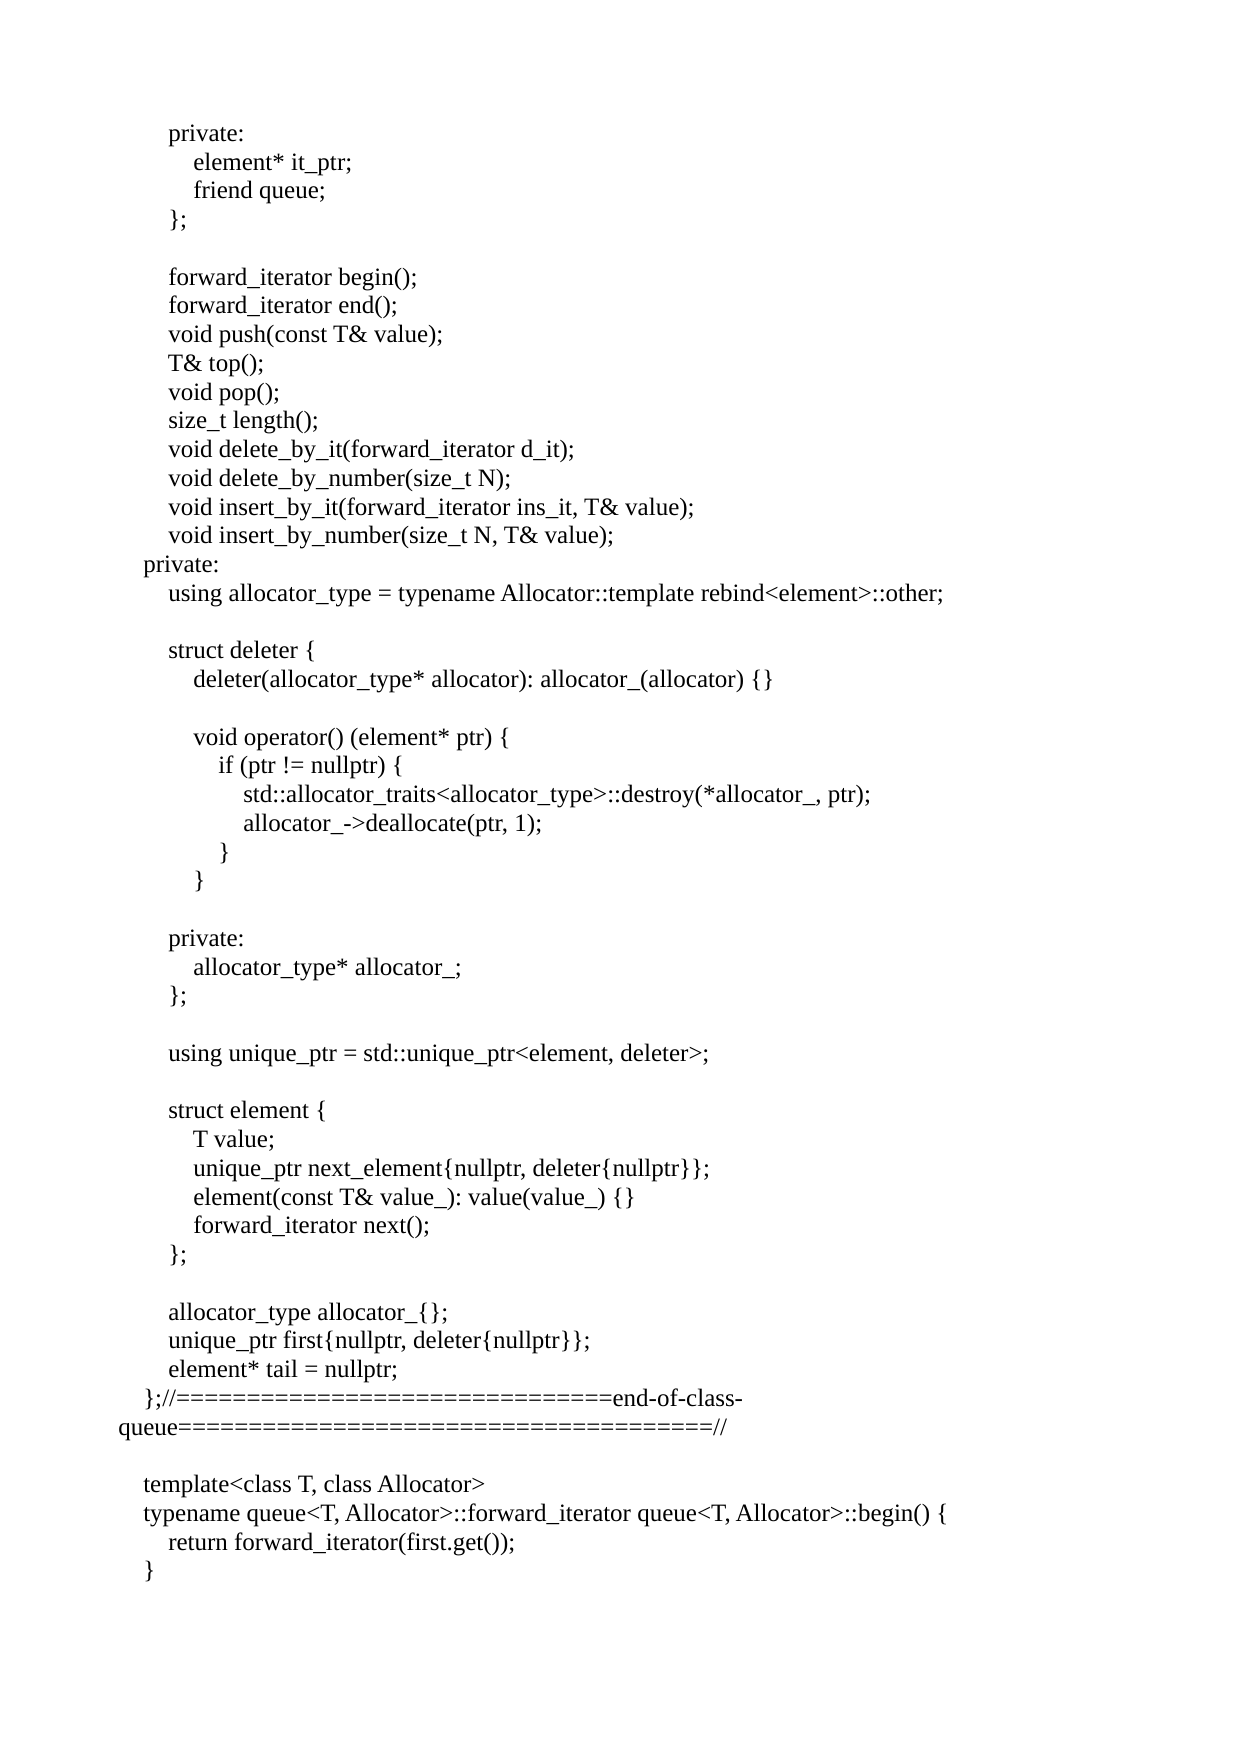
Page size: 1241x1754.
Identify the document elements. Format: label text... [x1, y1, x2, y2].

text void operator() (element* ptr) { [118, 722, 1122, 751]
text forward_iterator next(); [118, 1211, 1122, 1239]
text void insert_by_it(forward_iterator ins_it, T& value); [118, 492, 1122, 521]
text if (ptr != nullptr) { [118, 751, 1122, 779]
text void delete_by_it(forward_iterator d_it); [118, 434, 1122, 463]
text }; [118, 204, 1122, 233]
text std::allocator_traits<allocator_type>::destroy(*allocator_, ptr); [118, 779, 1122, 808]
text } [118, 1556, 1122, 1584]
text allocator_type allocator_{}; [118, 1297, 1122, 1326]
text size_t length(); [118, 406, 1122, 434]
text allocator_->deallocate(ptr, 1); [118, 808, 1122, 837]
text private: [118, 549, 1122, 578]
text } [118, 837, 1122, 866]
text void delete_by_number(size_t N); [118, 463, 1122, 492]
text T& top(); [118, 348, 1122, 377]
text } [118, 866, 1122, 894]
text struct deleter { [118, 636, 1122, 664]
text T value; [118, 1124, 1122, 1153]
text void insert_by_number(size_t N, T& value); [118, 521, 1122, 549]
text };//===============================end-of-class-queue======================================// [118, 1383, 1122, 1441]
text forward_iterator begin(); [118, 262, 1122, 291]
text private: [118, 923, 1122, 952]
text deleter(allocator_type* allocator): allocator_(allocator) {} [118, 664, 1122, 693]
text unique_ptr first{nullptr, deleter{nullptr}}; [118, 1326, 1122, 1354]
text private: [118, 118, 1122, 147]
text allocator_type* allocator_; [118, 952, 1122, 981]
text forward_iterator end(); [118, 291, 1122, 319]
text using unique_ptr = std::unique_ptr<element, deleter>; [118, 1038, 1122, 1067]
text void pop(); [118, 377, 1122, 406]
text using allocator_type = typename Allocator::template rebind<element>::other; [118, 578, 1122, 607]
text friend queue; [118, 176, 1122, 204]
text typename queue<T, Allocator>::forward_iterator queue<T, Allocator>::begin() { [118, 1498, 1122, 1527]
text void push(const T& value); [118, 319, 1122, 348]
text element(const T& value_): value(value_) {} [118, 1182, 1122, 1211]
text }; [118, 981, 1122, 1009]
text unique_ptr next_element{nullptr, deleter{nullptr}}; [118, 1153, 1122, 1182]
text template<class T, class Allocator> [118, 1469, 1122, 1498]
text struct element { [118, 1096, 1122, 1124]
text element* tail = nullptr; [118, 1354, 1122, 1383]
text return forward_iterator(first.get()); [118, 1527, 1122, 1556]
text }; [118, 1239, 1122, 1268]
text element* it_ptr; [118, 147, 1122, 176]
